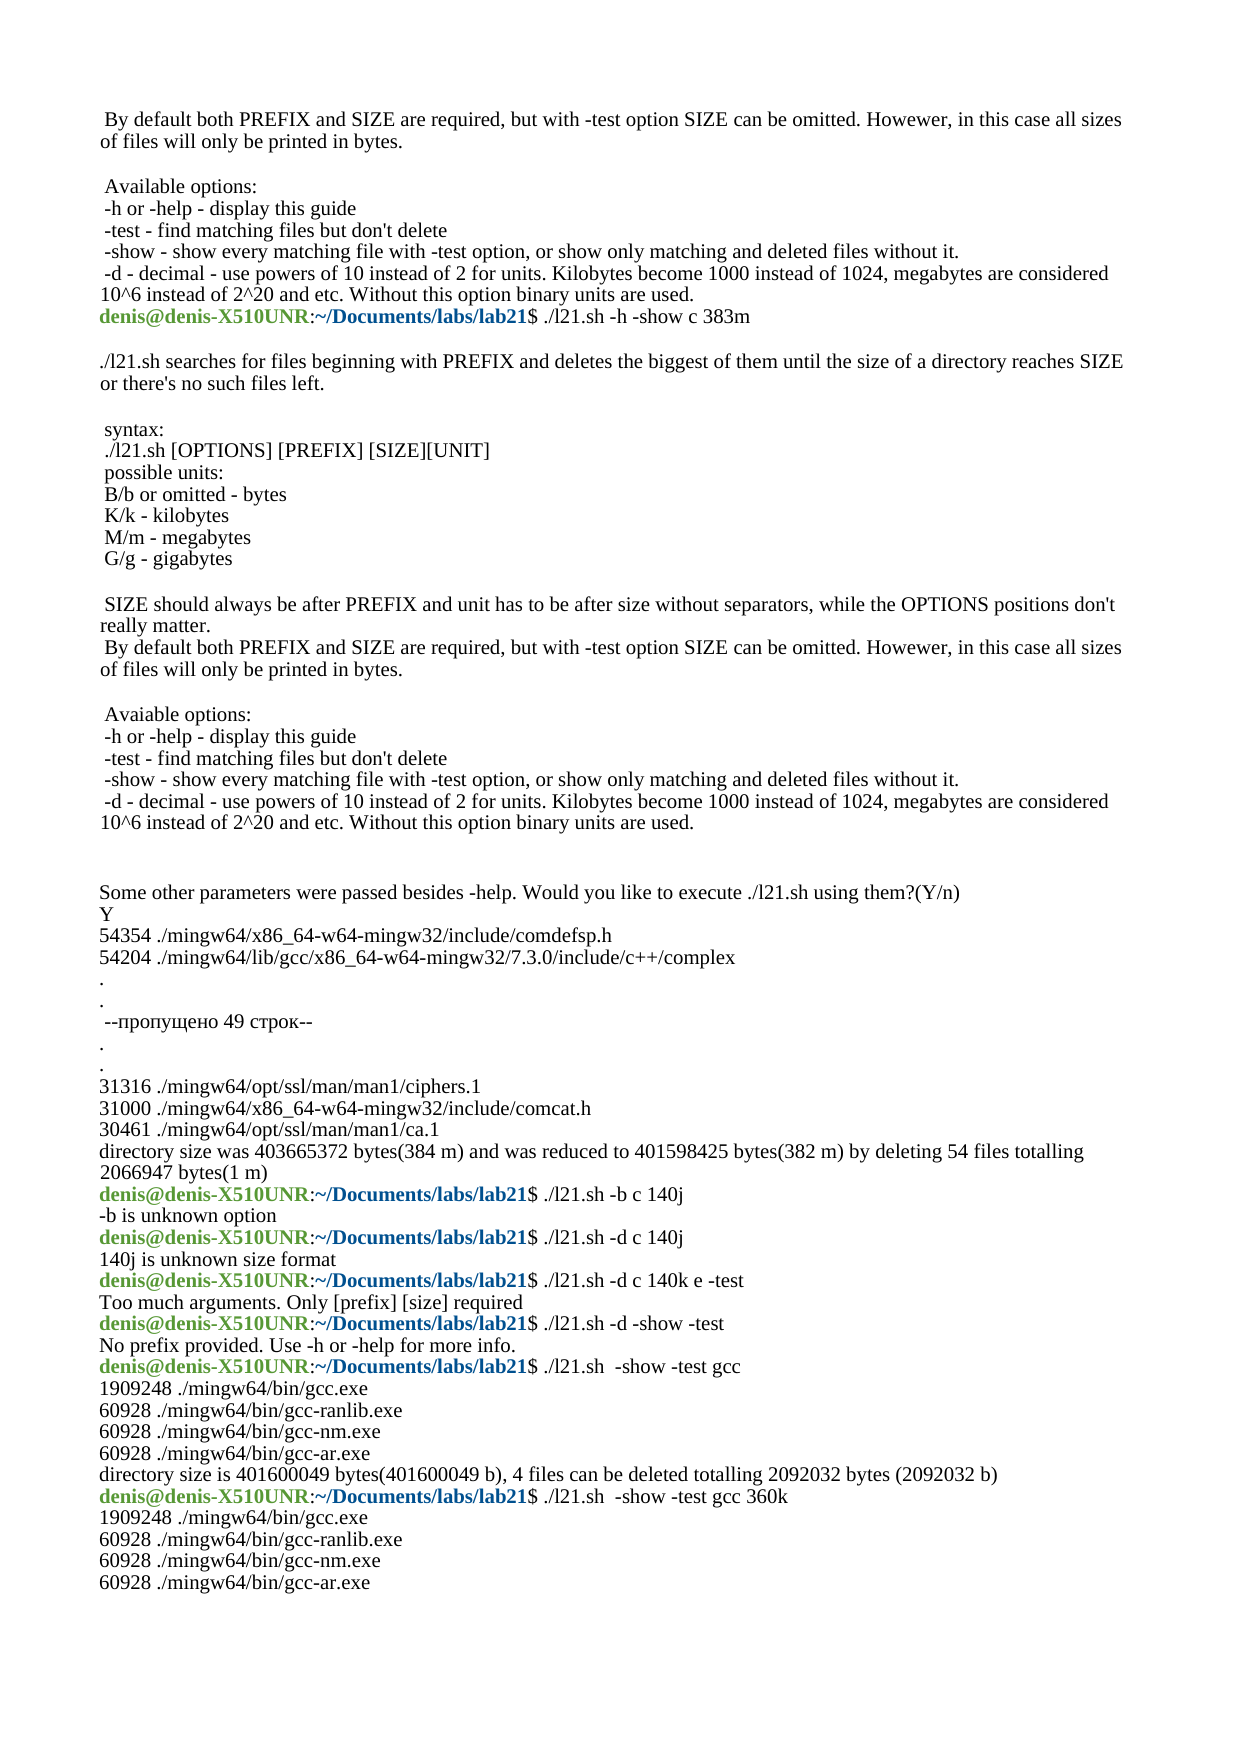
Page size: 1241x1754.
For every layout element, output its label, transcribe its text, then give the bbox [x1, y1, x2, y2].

text No prefix provided. Use -h or -help for more info. [99, 1335, 1127, 1357]
text 1909248 ./mingw64/bin/gcc.exe [99, 1508, 1127, 1529]
text M/m - megabytes [99, 527, 1127, 548]
text -test - find matching files but don't delete [99, 748, 1127, 769]
text 54354 ./mingw64/x86_64-w64-mingw32/include/comdefsp.h [99, 925, 1127, 947]
text . [99, 990, 1127, 1012]
text -b is unknown option [99, 1206, 1127, 1227]
text denis@denis-X510UNR:~/Documents/labs/lab21$ ./l21.sh -d c 140j [99, 1227, 1127, 1249]
text denis@denis-X510UNR:~/Documents/labs/lab21$ ./l21.sh -d -show -test [99, 1313, 1127, 1335]
text 30461 ./mingw64/opt/ssl/man/man1/ca.1 [99, 1119, 1127, 1141]
text ./l21.sh searches for files beginning with PREFIX and deletes the biggest of them until the size of a directory reaches SIZE or there's no such files left. [99, 352, 1127, 395]
text . [99, 1055, 1127, 1076]
text directory size is 401600049 bytes(401600049 b), 4 files can be deleted totalling 2092032 bytes (2092032 b) [99, 1464, 1127, 1486]
text denis@denis-X510UNR:~/Documents/labs/lab21$ ./l21.sh -show -test gcc 360k [99, 1486, 1127, 1508]
text -d - decimal - use powers of 10 instead of 2 for units. Kilobytes become 1000 instead of 1024, megabytes are considered 10^6 instead of 2^20 and etc. Without this option binary units are used. [99, 791, 1127, 834]
text By default both PREFIX and SIZE are required, but with -test option SIZE can be omitted. Howewer, in this case all sizes of files will only be printed in bytes. [99, 637, 1127, 681]
text -h or -help - display this guide [99, 726, 1127, 748]
text denis@denis-X510UNR:~/Documents/labs/lab21$ ./l21.sh -h -show c 383m [99, 306, 1127, 328]
text . [99, 1033, 1127, 1055]
text Y [99, 904, 1127, 925]
text B/b or omitted - bytes [99, 484, 1127, 505]
text Avaiable options: [99, 704, 1127, 726]
text 60928 ./mingw64/bin/gcc-ar.exe [99, 1443, 1127, 1464]
text denis@denis-X510UNR:~/Documents/labs/lab21$ ./l21.sh -show -test gcc [99, 1357, 1127, 1378]
text 60928 ./mingw64/bin/gcc-ranlib.exe [99, 1400, 1127, 1421]
text -show - show every matching file with -test option, or show only matching and deleted files without it. [99, 241, 1127, 263]
text 31316 ./mingw64/opt/ssl/man/man1/ciphers.1 [99, 1076, 1127, 1098]
text K/k - kilobytes [99, 505, 1127, 527]
text directory size was 403665372 bytes(384 m) and was reduced to 401598425 bytes(382 m) by deleting 54 files totalling 2066947 bytes(1 m) [99, 1141, 1127, 1184]
text 1909248 ./mingw64/bin/gcc.exe [99, 1378, 1127, 1400]
text 60928 ./mingw64/bin/gcc-nm.exe [99, 1551, 1127, 1572]
text possible units: [99, 462, 1127, 484]
text denis@denis-X510UNR:~/Documents/labs/lab21$ ./l21.sh -b c 140j [99, 1184, 1127, 1206]
text -d - decimal - use powers of 10 instead of 2 for units. Kilobytes become 1000 instead of 1024, megabytes are considered 10^6 instead of 2^20 and etc. Without this option binary units are used. [99, 263, 1127, 306]
text . [99, 968, 1127, 990]
text syntax: [99, 419, 1127, 441]
text G/g - gigabytes [99, 548, 1127, 570]
text 60928 ./mingw64/bin/gcc-ranlib.exe [99, 1529, 1127, 1551]
text -test - find matching files but don't delete [99, 220, 1127, 241]
text Available options: [99, 177, 1127, 198]
text -h or -help - display this guide [99, 198, 1127, 220]
text -show - show every matching file with -test option, or show only matching and deleted files without it. [99, 769, 1127, 791]
text --пропущено 49 строк-- [99, 1012, 1127, 1033]
text 31000 ./mingw64/x86_64-w64-mingw32/include/comcat.h [99, 1098, 1127, 1119]
text Too much arguments. Only [prefix] [size] required [99, 1292, 1127, 1313]
text SIZE should always be after PREFIX and unit has to be after size without separators, while the OPTIONS positions don't really matter. [99, 594, 1127, 637]
text 60928 ./mingw64/bin/gcc-ar.exe [99, 1572, 1127, 1594]
text 140j is unknown size format [99, 1249, 1127, 1270]
text ./l21.sh [OPTIONS] [PREFIX] [SIZE][UNIT] [99, 441, 1127, 462]
text 54204 ./mingw64/lib/gcc/x86_64-w64-mingw32/7.3.0/include/c++/complex [99, 947, 1127, 968]
text denis@denis-X510UNR:~/Documents/labs/lab21$ ./l21.sh -d c 140k e -test [99, 1270, 1127, 1292]
text By default both PREFIX and SIZE are required, but with -test option SIZE can be omitted. Howewer, in this case all sizes of files will only be printed in bytes. [99, 109, 1127, 153]
text Some other parameters were passed besides -help. Would you like to execute ./l21.sh using them?(Y/n) [99, 882, 1127, 904]
text 60928 ./mingw64/bin/gcc-nm.exe [99, 1421, 1127, 1443]
